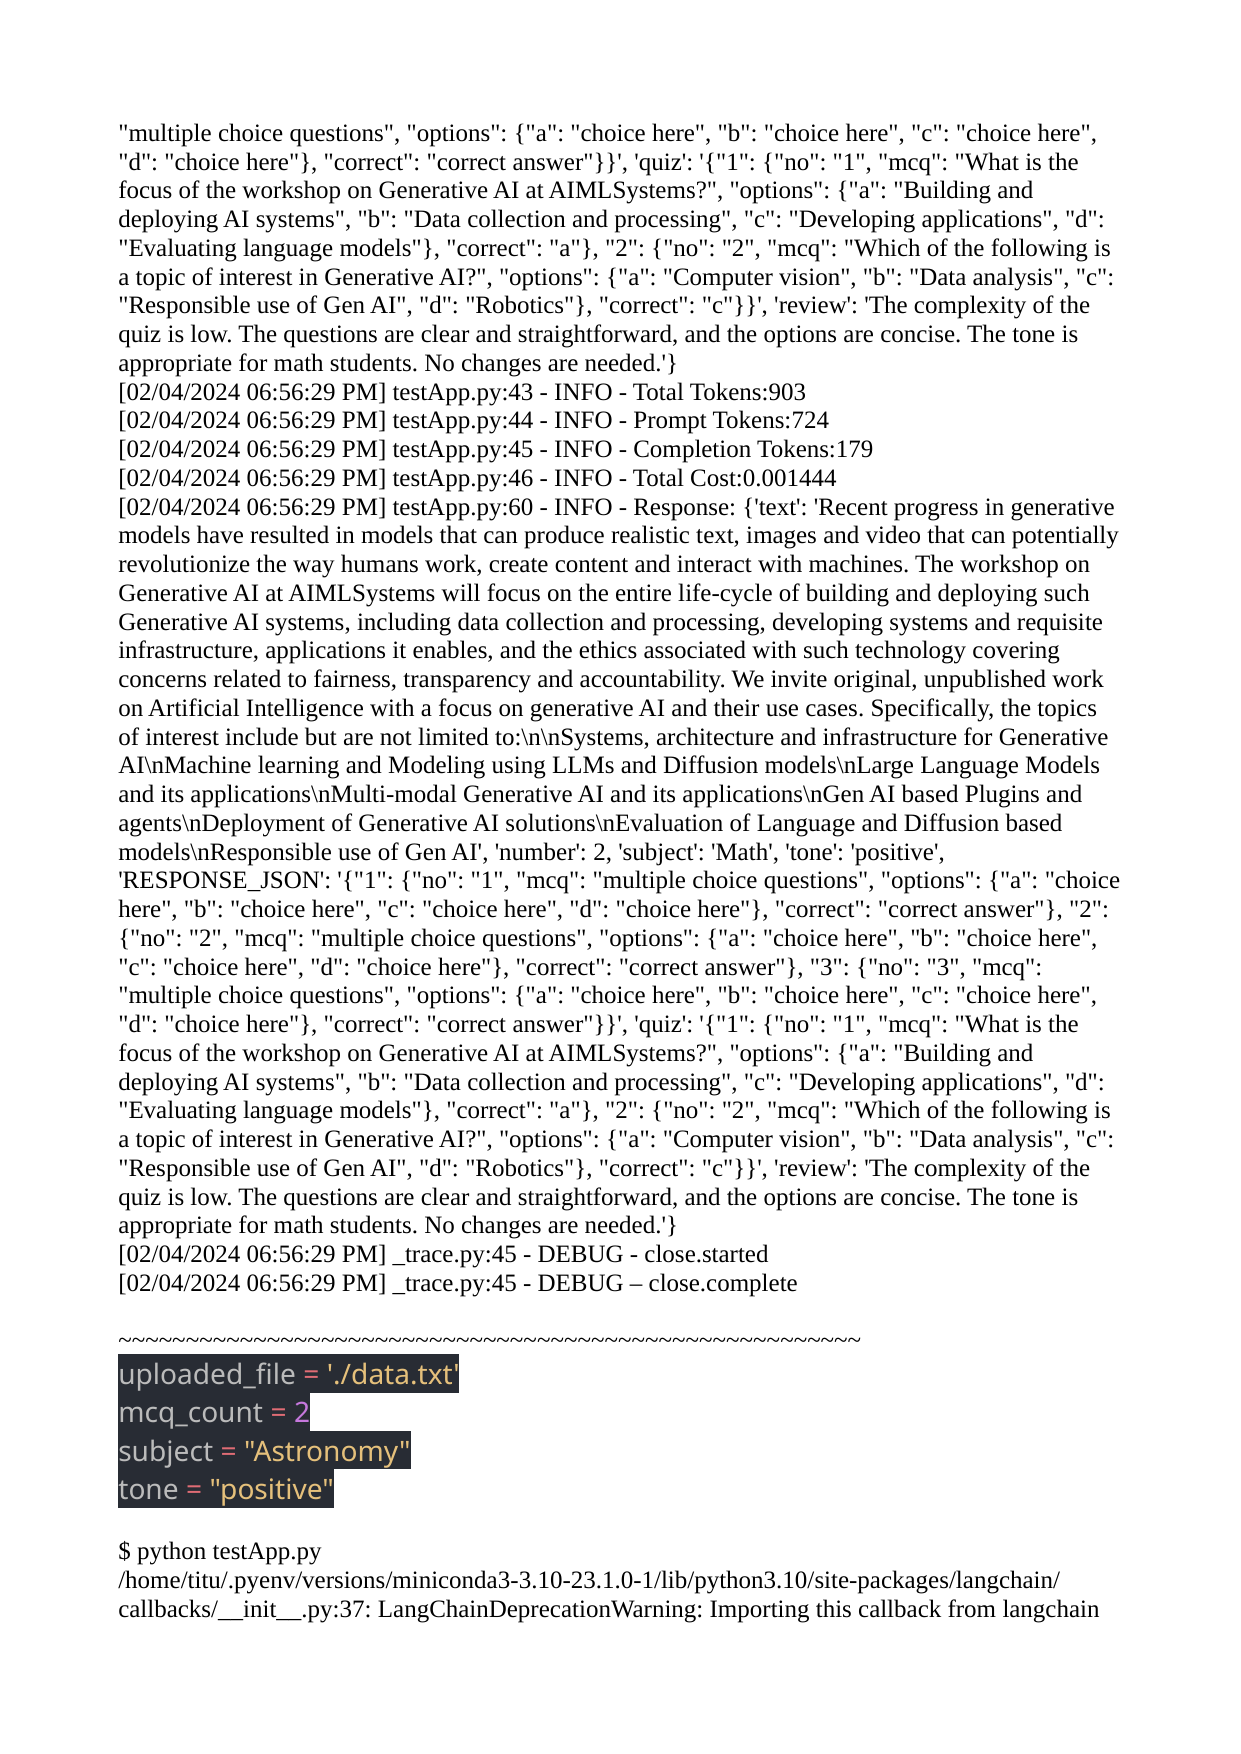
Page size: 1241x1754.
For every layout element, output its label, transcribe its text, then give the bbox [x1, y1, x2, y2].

text [02/04/2024 06:56:29 PM] testApp.py:43 - INFO - Total Tokens:903 [118, 377, 1122, 406]
text [02/04/2024 06:56:29 PM] _trace.py:45 - DEBUG - close.started [118, 1239, 1122, 1268]
text $ python testApp.py [118, 1536, 1122, 1565]
text ~~~~~~~~~~~~~~~~~~~~~~~~~~~~~~~~~~~~~~~~~~~~~~~~~~~~~~~ [118, 1326, 1122, 1354]
text tone = "positive" [118, 1469, 1122, 1508]
text [02/04/2024 06:56:29 PM] testApp.py:60 - INFO - Response: {'text': 'Recent progress in generative models have resulted in models that can produce realistic text, images and video that can potentially revolutionize the way humans work, create content and interact with machines. The workshop on Generative AI at AIMLSystems will focus on the entire life-cycle of building and deploying such Generative AI systems, including data collection and processing, developing systems and requisite infrastructure, applications it enables, and the ethics associated with such technology covering concerns related to fairness, transparency and accountability. We invite original, unpublished work on Artificial Intelligence with a focus on generative AI and their use cases. Specifically, the topics of interest include but are not limited to:\n\nSystems, architecture and infrastructure for Generative AI\nMachine learning and Modeling using LLMs and Diffusion models\nLarge Language Models and its applications\nMulti-modal Generative AI and its applications\nGen AI based Plugins and agents\nDeployment of Generative AI solutions\nEvaluation of Language and Diffusion based models\nResponsible use of Gen AI', 'number': 2, 'subject': 'Math', 'tone': 'positive', 'RESPONSE_JSON': '{"1": {"no": "1", "mcq": "multiple choice questions", "options": {"a": "choice here", "b": "choice here", "c": "choice here", "d": "choice here"}, "correct": "correct answer"}, "2": {"no": "2", "mcq": "multiple choice questions", "options": {"a": "choice here", "b": "choice here", "c": "choice here", "d": "choice here"}, "correct": "correct answer"}, "3": {"no": "3", "mcq": "multiple choice questions", "options": {"a": "choice here", "b": "choice here", "c": "choice here", "d": "choice here"}, "correct": "correct answer"}}', 'quiz': '{"1": {"no": "1", "mcq": "What is the focus of the workshop on Generative AI at AIMLSystems?", "options": {"a": "Building and deploying AI systems", "b": "Data collection and processing", "c": "Developing applications", "d": "Evaluating language models"}, "correct": "a"}, "2": {"no": "2", "mcq": "Which of the following is a topic of interest in Generative AI?", "options": {"a": "Computer vision", "b": "Data analysis", "c": "Responsible use of Gen AI", "d": "Robotics"}, "correct": "c"}}', 'review': 'The complexity of the quiz is low. The questions are clear and straightforward, and the options are concise. The tone is appropriate for math students. No changes are needed.'} [118, 492, 1122, 1239]
text uploaded_file = './data.txt' [118, 1354, 1122, 1393]
text [02/04/2024 06:56:29 PM] testApp.py:44 - INFO - Prompt Tokens:724 [118, 406, 1122, 434]
text [02/04/2024 06:56:29 PM] _trace.py:45 - DEBUG – close.complete [118, 1268, 1122, 1297]
text "multiple choice questions", "options": {"a": "choice here", "b": "choice here", "c": "choice here", "d": "choice here"}, "correct": "correct answer"}}', 'quiz': '{"1": {"no": "1", "mcq": "What is the focus of the workshop on Generative AI at AIMLSystems?", "options": {"a": "Building and deploying AI systems", "b": "Data collection and processing", "c": "Developing applications", "d": "Evaluating language models"}, "correct": "a"}, "2": {"no": "2", "mcq": "Which of the following is a topic of interest in Generative AI?", "options": {"a": "Computer vision", "b": "Data analysis", "c": "Responsible use of Gen AI", "d": "Robotics"}, "correct": "c"}}', 'review': 'The complexity of the quiz is low. The questions are clear and straightforward, and the options are concise. The tone is appropriate for math students. No changes are needed.'} [118, 118, 1122, 377]
text /home/titu/.pyenv/versions/miniconda3-3.10-23.1.0-1/lib/python3.10/site-packages/langchain/callbacks/__init__.py:37: LangChainDeprecationWarning: Importing this callback from langchain [118, 1565, 1122, 1623]
text [02/04/2024 06:56:29 PM] testApp.py:46 - INFO - Total Cost:0.001444 [118, 463, 1122, 492]
text [02/04/2024 06:56:29 PM] testApp.py:45 - INFO - Completion Tokens:179 [118, 434, 1122, 463]
text subject = "Astronomy" [118, 1431, 1122, 1469]
text mcq_count = 2 [118, 1393, 1122, 1431]
